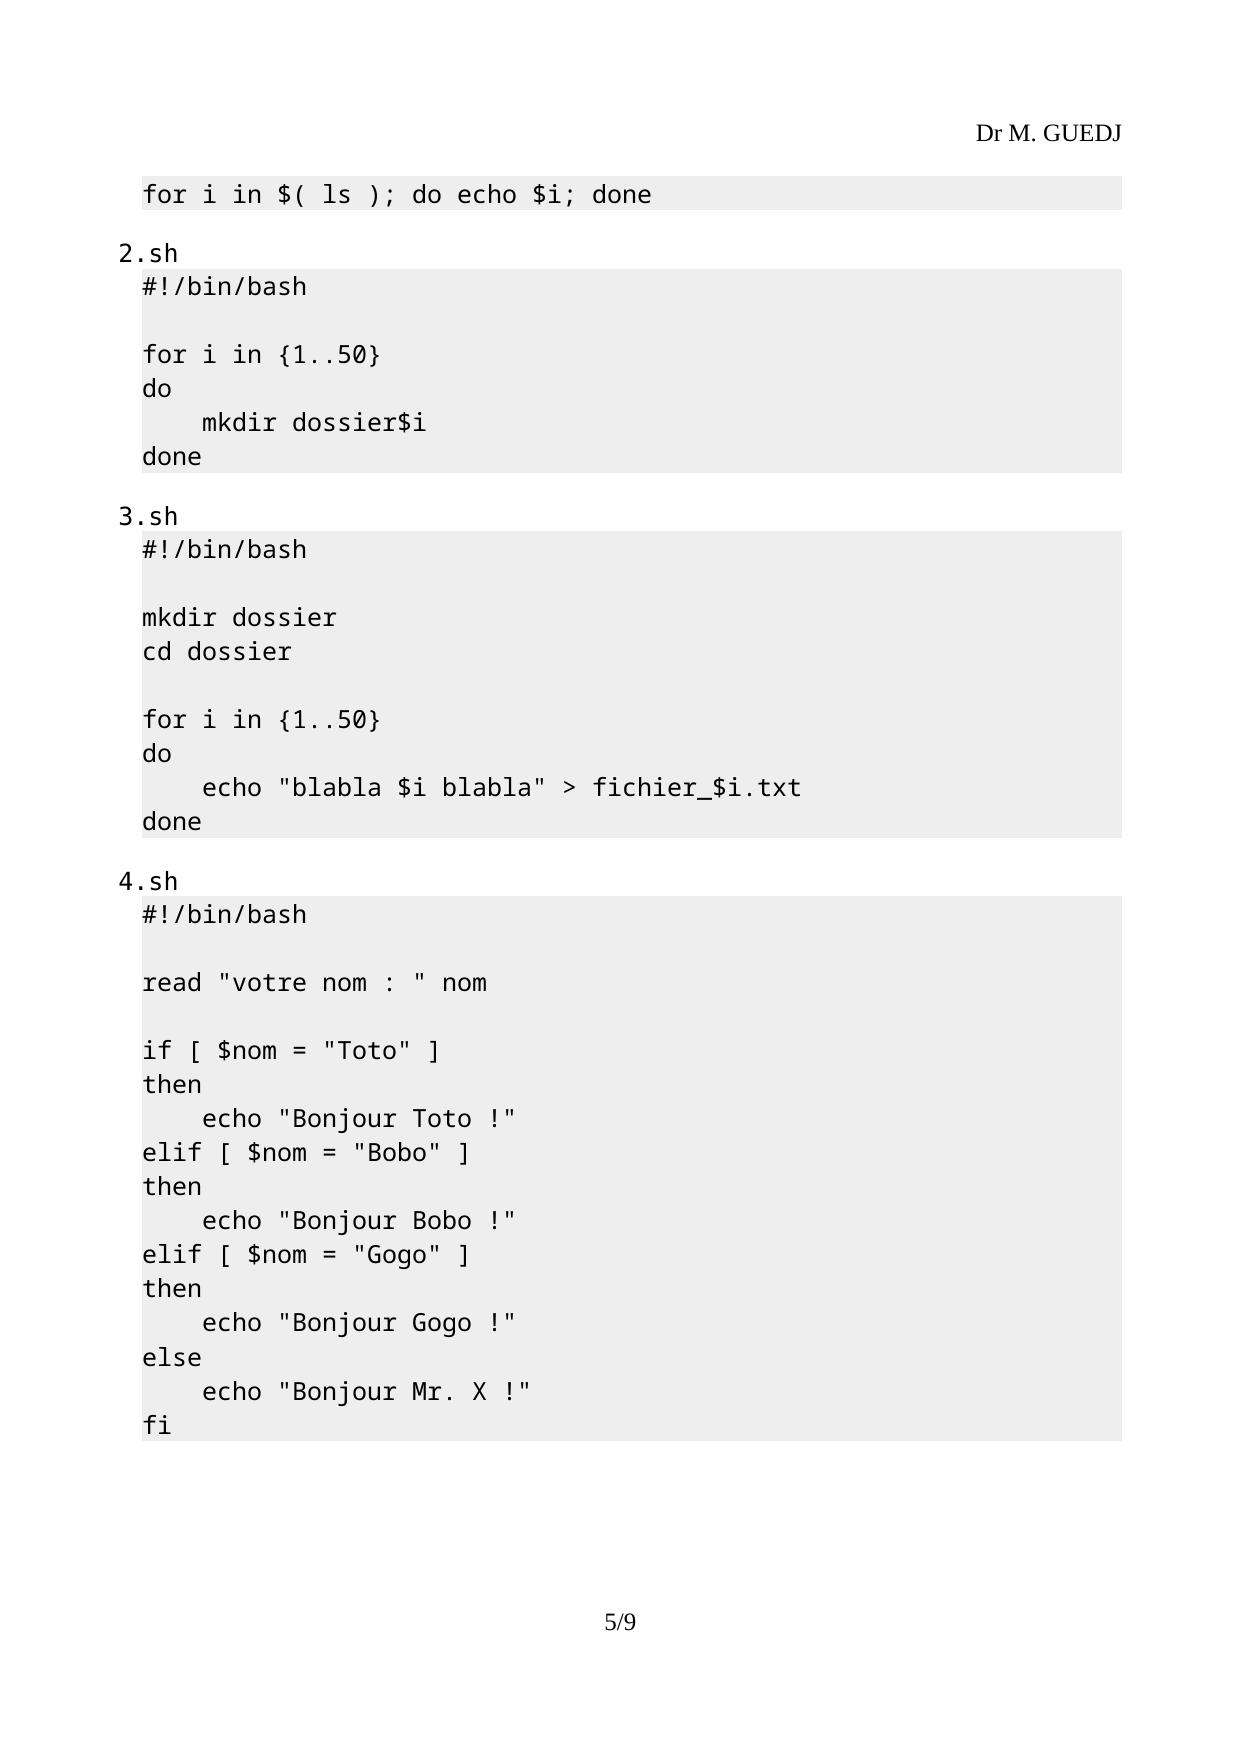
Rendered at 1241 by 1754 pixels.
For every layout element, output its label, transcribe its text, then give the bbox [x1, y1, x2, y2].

text #!/bin/bash [142, 531, 1122, 566]
text 4.sh [118, 867, 1122, 896]
text 2.sh [118, 239, 1122, 269]
text then [142, 1169, 1122, 1203]
text for i in {1..50} [142, 337, 1122, 371]
text #!/bin/bash [142, 896, 1122, 930]
text cd dossier [142, 634, 1122, 668]
text for i in {1..50} [142, 702, 1122, 736]
text elif [ $nom = "Bobo" ] [142, 1135, 1122, 1169]
text echo "blabla $i blabla" > fichier_$i.txt [142, 770, 1122, 804]
text mkdir dossier [142, 599, 1122, 634]
text echo "Bonjour Mr. X !" [142, 1373, 1122, 1407]
text do [142, 736, 1122, 770]
text then [142, 1271, 1122, 1305]
text echo "Bonjour Toto !" [142, 1101, 1122, 1135]
text done [142, 439, 1122, 473]
text for i in $( ls ); do echo $i; done [142, 176, 1122, 210]
text echo "Bonjour Bobo !" [142, 1203, 1122, 1237]
text done [142, 804, 1122, 838]
text do [142, 371, 1122, 405]
text elif [ $nom = "Gogo" ] [142, 1237, 1122, 1271]
text read "votre nom : " nom [142, 964, 1122, 998]
text echo "Bonjour Gogo !" [142, 1305, 1122, 1339]
text 3.sh [118, 502, 1122, 531]
text if [ $nom = "Toto" ] [142, 1033, 1122, 1067]
text then [142, 1067, 1122, 1101]
text #!/bin/bash [142, 269, 1122, 303]
text else [142, 1339, 1122, 1373]
text fi [142, 1407, 1122, 1441]
text mkdir dossier$i [142, 405, 1122, 439]
